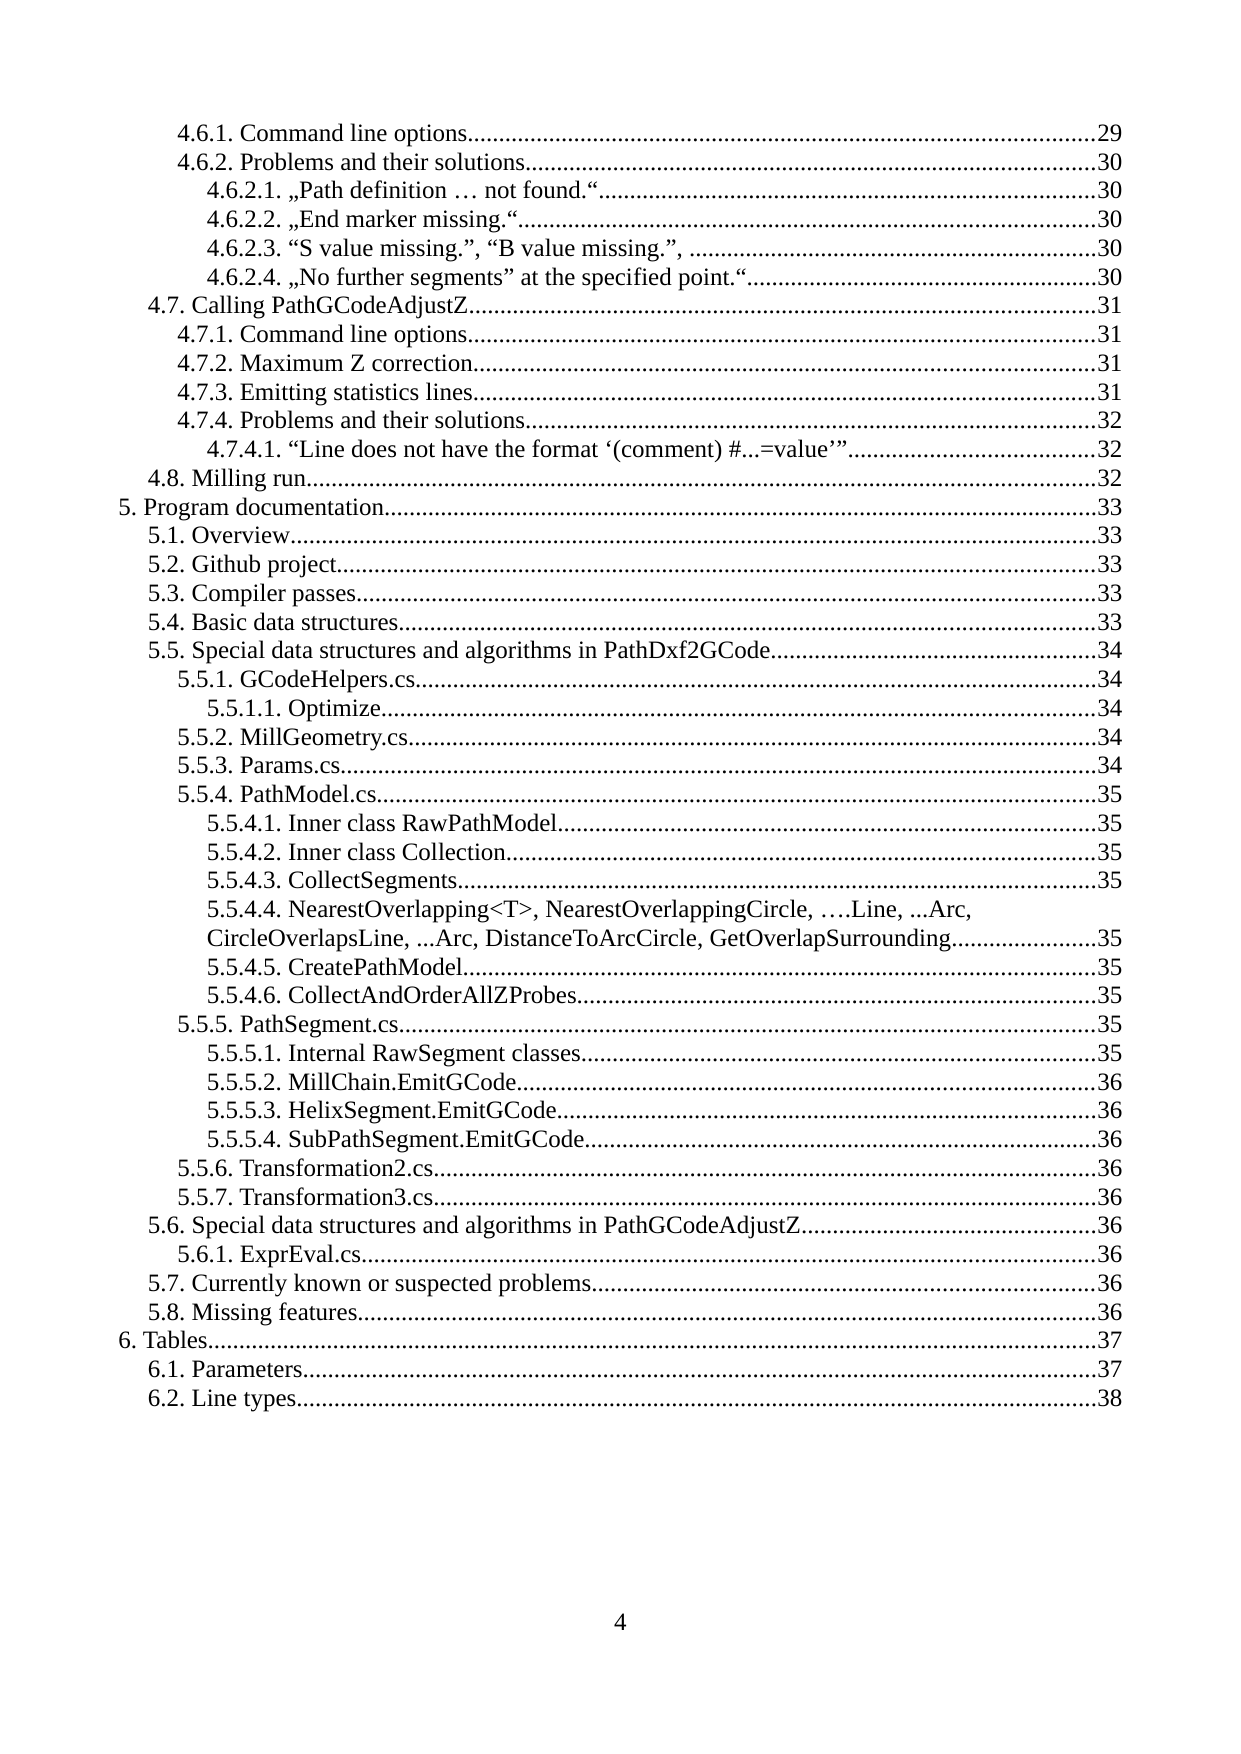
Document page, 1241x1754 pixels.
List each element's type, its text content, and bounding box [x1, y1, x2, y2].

text 6. Tables 37 [118, 1326, 1122, 1354]
text 5.3. Compiler passes 33 [148, 578, 1122, 607]
text 4.6.2.1. „Path definition … not found.“ 30 [207, 176, 1122, 204]
text 6.2. Line types 38 [148, 1383, 1122, 1412]
text 5.5. Special data structures and algorithms in PathDxf2GCode 34 [148, 636, 1122, 664]
text 4.7. Calling PathGCodeAdjustZ 31 [148, 291, 1122, 319]
text 5.5.1. GCodeHelpers.cs 34 [177, 664, 1122, 693]
text 5.5.6. Transformation2.cs 36 [177, 1153, 1122, 1182]
text 5.5.4.2. Inner class Collection 35 [207, 837, 1122, 866]
text 5.5.4.6. CollectAndOrderAllZProbes 35 [207, 981, 1122, 1009]
text 5.1. Overview 33 [148, 521, 1122, 549]
text 5.6. Special data structures and algorithms in PathGCodeAdjustZ 36 [148, 1211, 1122, 1239]
text 5.8. Missing features 36 [148, 1297, 1122, 1326]
text 5.5.5.3. HelixSegment.EmitGCode 36 [207, 1096, 1122, 1124]
text 4.6.2. Problems and their solutions 30 [177, 147, 1122, 176]
text 5. Program documentation 33 [118, 492, 1122, 521]
text 5.2. Github project 33 [148, 549, 1122, 578]
text 5.5.5.4. SubPathSegment.EmitGCode 36 [207, 1124, 1122, 1153]
text 4.7.3. Emitting statistics lines 31 [177, 377, 1122, 406]
text 5.5.3. Params.cs 34 [177, 751, 1122, 779]
text 5.6.1. ExprEval.cs 36 [177, 1239, 1122, 1268]
text 4.7.4.1. “Line does not have the format ‘(comment) #...=value’” 32 [207, 434, 1122, 463]
text 5.5.4.3. CollectSegments 35 [207, 866, 1122, 894]
text 4.6.2.3. “S value missing.”, “B value missing.”, ... 30 [207, 233, 1122, 262]
text 5.5.2. MillGeometry.cs 34 [177, 722, 1122, 751]
text 4.7.4. Problems and their solutions 32 [177, 406, 1122, 434]
text 5.5.7. Transformation3.cs 36 [177, 1182, 1122, 1211]
text 5.5.1.1. Optimize 34 [207, 693, 1122, 722]
text 5.7. Currently known or suspected problems 36 [148, 1268, 1122, 1297]
text 4.6.2.2. „End marker missing.“ 30 [207, 204, 1122, 233]
text 5.5.4.5. CreatePathModel 35 [207, 952, 1122, 981]
text 5.5.4.4. NearestOverlapping<T>, NearestOverlappingCircle, ….Line, ...Arc, CircleOverlapsLine, ...Arc, DistanceToArcCircle, GetOverlapSurrounding 35 [207, 894, 1122, 952]
text 4.6.2.4. „No further segments” at the specified point.“ 30 [207, 262, 1122, 291]
text 4.7.2. Maximum Z correction 31 [177, 348, 1122, 377]
text 5.4. Basic data structures 33 [148, 607, 1122, 636]
text 5.5.5.1. Internal RawSegment classes 35 [207, 1038, 1122, 1067]
text 5.5.4.1. Inner class RawPathModel 35 [207, 808, 1122, 837]
text 5.5.4. PathModel.cs 35 [177, 779, 1122, 808]
text 5.5.5.2. MillChain.EmitGCode 36 [207, 1067, 1122, 1096]
text 4.8. Milling run 32 [148, 463, 1122, 492]
text 4.7.1. Command line options 31 [177, 319, 1122, 348]
text 5.5.5. PathSegment.cs 35 [177, 1009, 1122, 1038]
text 6.1. Parameters 37 [148, 1354, 1122, 1383]
text 4.6.1. Command line options 29 [177, 118, 1122, 147]
